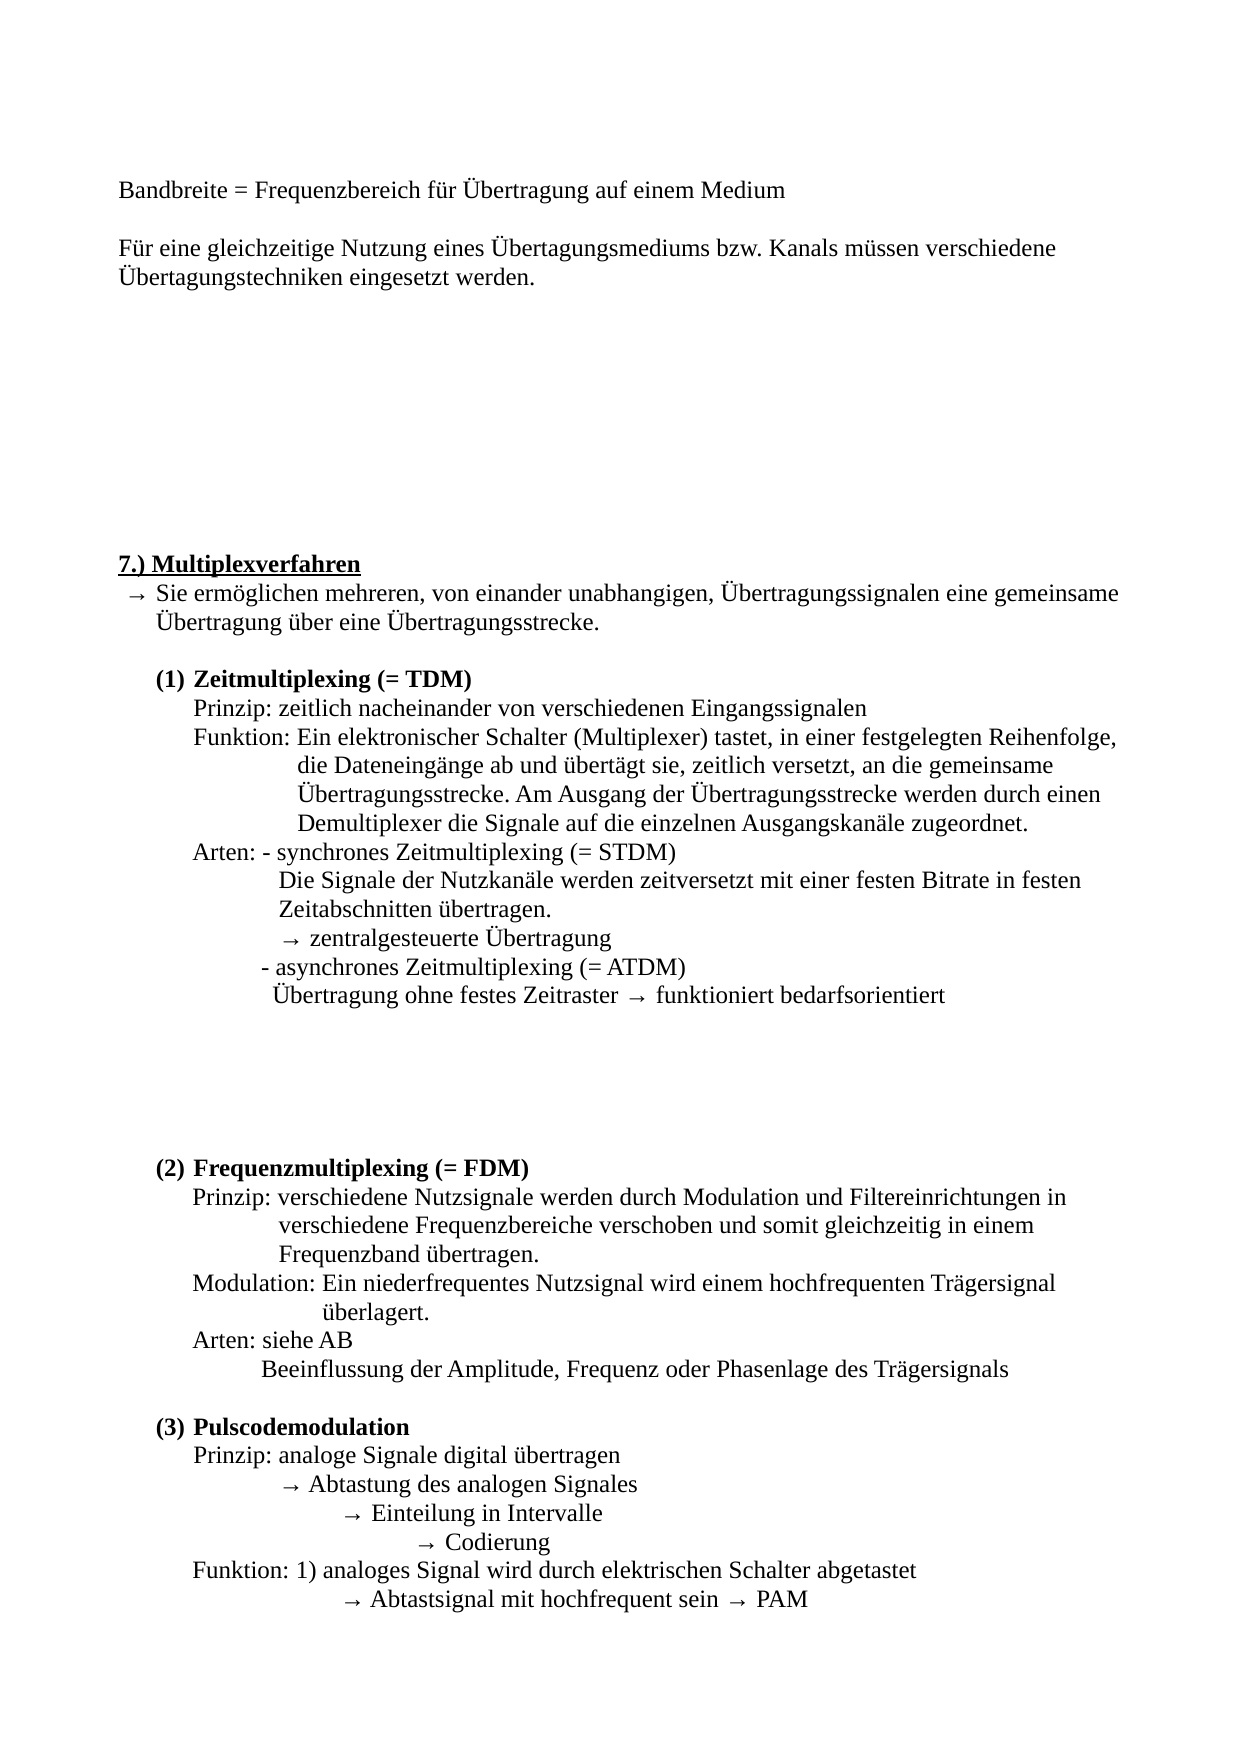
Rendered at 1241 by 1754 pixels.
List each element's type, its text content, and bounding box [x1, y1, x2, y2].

text Demultiplexer die Signale auf die einzelnen Ausgangskanäle zugeordnet. [118, 808, 1122, 837]
text die Dateneingänge ab und übertägt sie, zeitlich versetzt, an die gemeinsame [118, 751, 1122, 779]
text → Codierung [118, 1527, 1122, 1556]
text Übertragung ohne festes Zeitraster → funktioniert bedarfsorientiert [118, 981, 1122, 1009]
list Prinzip: zeitlich nacheinander von verschiedenen Eingangssignalen [156, 693, 1122, 722]
text Arten: - synchrones Zeitmultiplexing (= STDM) [118, 837, 1122, 866]
list Funktion: Ein elektronischer Schalter (Multiplexer) tastet, in einer festgelegten Reihenfolge, [156, 722, 1122, 751]
text → Abtastung des analogen Signales [118, 1469, 1122, 1498]
text Übertragung über eine Übertragungsstrecke. [118, 607, 1122, 636]
text → Abtastsignal mit hochfrequent sein → PAM [118, 1584, 1122, 1613]
text Modulation: Ein niederfrequentes Nutzsignal wird einem hochfrequenten Trägersignal [118, 1268, 1122, 1297]
list Prinzip: analoge Signale digital übertragen [156, 1441, 1122, 1469]
text → zentralgesteuerte Übertragung [118, 923, 1122, 952]
text → Einteilung in Intervalle [118, 1498, 1122, 1527]
text → Sie ermöglichen mehreren, von einander unabhangigen, Übertragungssignalen eine gemeinsame [118, 578, 1122, 607]
list Zeitmultiplexing (= TDM) [156, 664, 1122, 693]
text Zeitabschnitten übertragen. [118, 894, 1122, 923]
text Bandbreite = Frequenzbereich für Übertragung auf einem Medium [118, 176, 1122, 204]
text Übertragungsstrecke. Am Ausgang der Übertragungsstrecke werden durch einen [118, 779, 1122, 808]
text 7.) Multiplexverfahren [118, 549, 1122, 578]
list Frequenzmultiplexing (= FDM) [156, 1153, 1122, 1182]
text überlagert. [118, 1297, 1122, 1326]
text verschiedene Frequenzbereiche verschoben und somit gleichzeitig in einem [118, 1211, 1122, 1239]
text Prinzip: verschiedene Nutzsignale werden durch Modulation und Filtereinrichtungen in [118, 1182, 1122, 1211]
text Funktion: 1) analoges Signal wird durch elektrischen Schalter abgetastet [118, 1556, 1122, 1584]
text Die Signale der Nutzkanäle werden zeitversetzt mit einer festen Bitrate in festen [118, 866, 1122, 894]
text Beeinflussung der Amplitude, Frequenz oder Phasenlage des Trägersignals [118, 1354, 1122, 1383]
text - asynchrones Zeitmultiplexing (= ATDM) [118, 952, 1122, 981]
text Für eine gleichzeitige Nutzung eines Übertagungsmediums bzw. Kanals müssen verschiedene Übertagungstechniken eingesetzt werden. [118, 233, 1122, 291]
text Frequenzband übertragen. [118, 1239, 1122, 1268]
text Arten: siehe AB [118, 1326, 1122, 1354]
list Pulscodemodulation [156, 1412, 1122, 1441]
